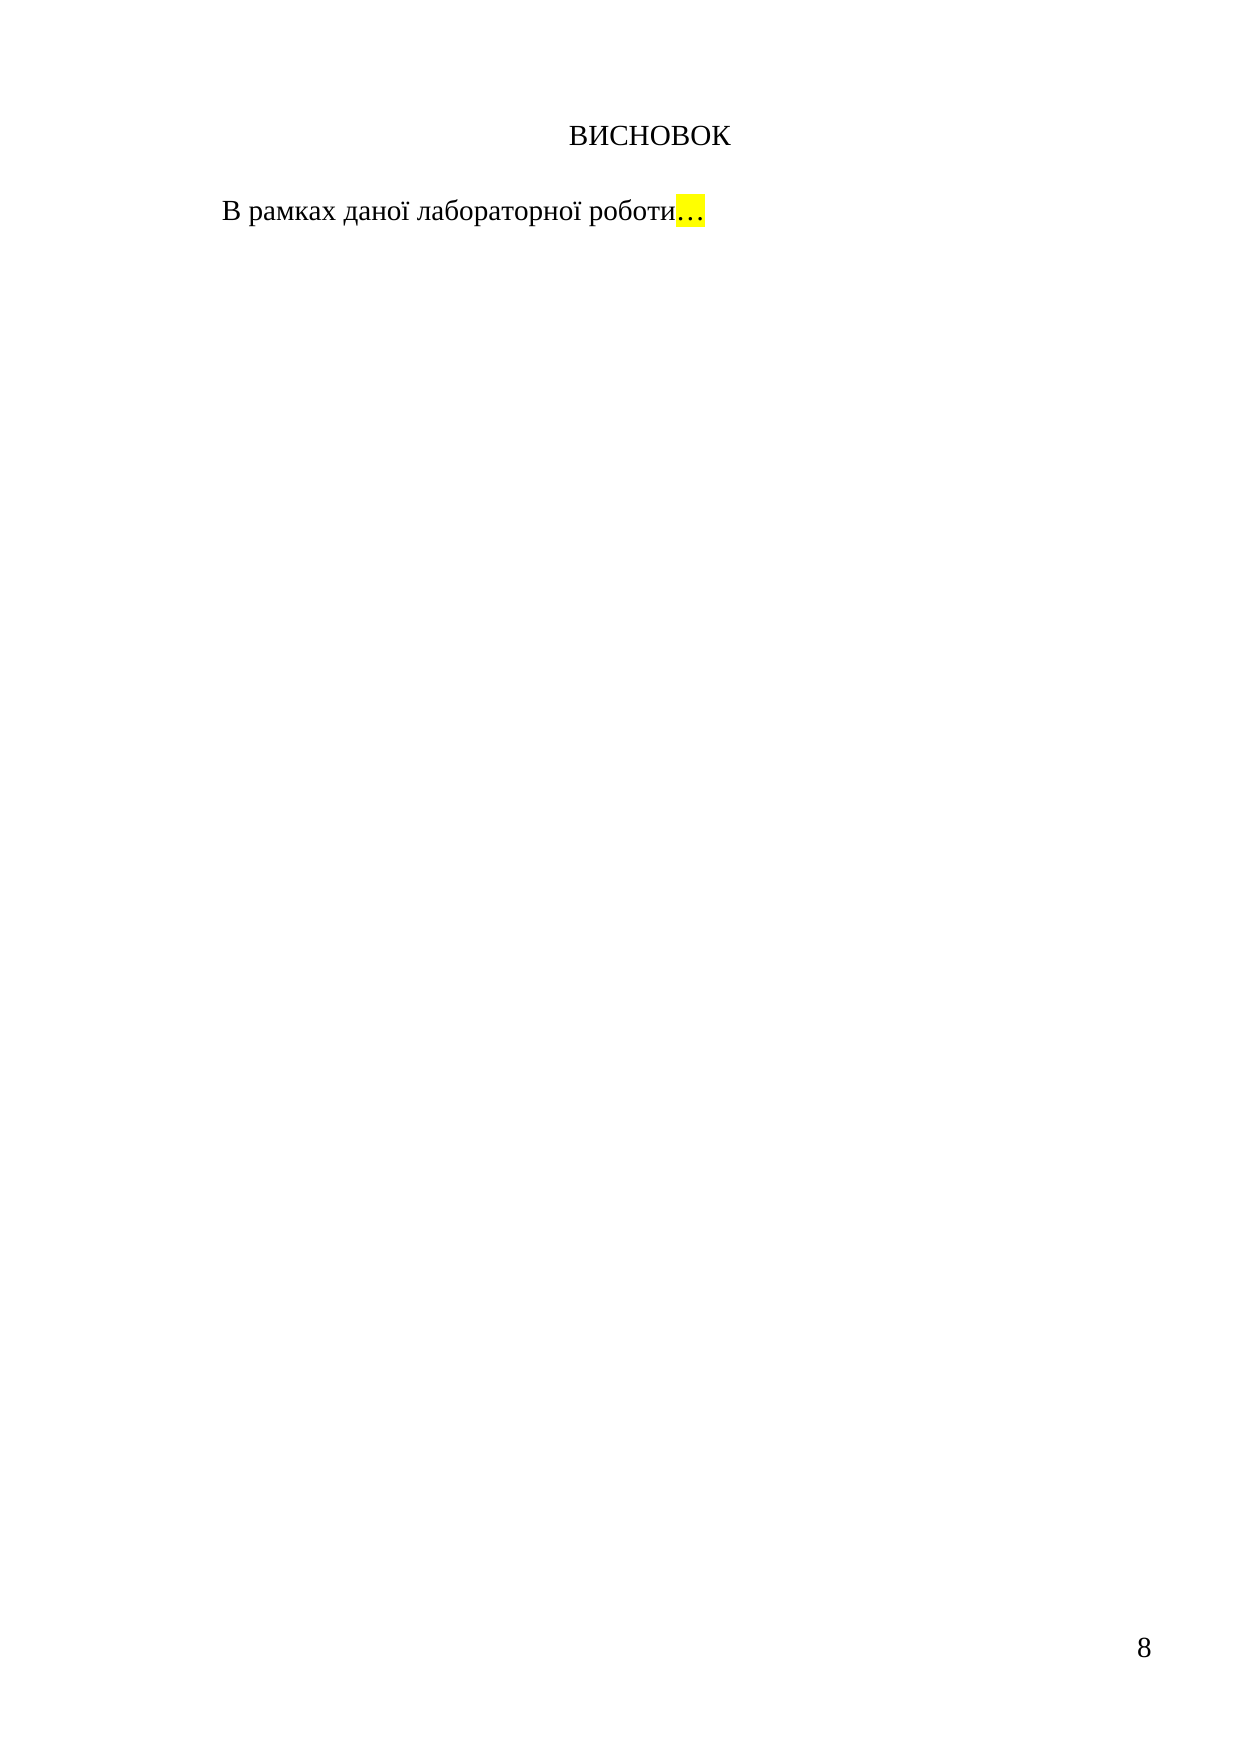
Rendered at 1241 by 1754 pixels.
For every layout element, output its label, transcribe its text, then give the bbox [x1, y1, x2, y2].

text В рамках даної лабораторної роботи… [148, 193, 1152, 227]
subtitle Висновок [148, 118, 1152, 152]
